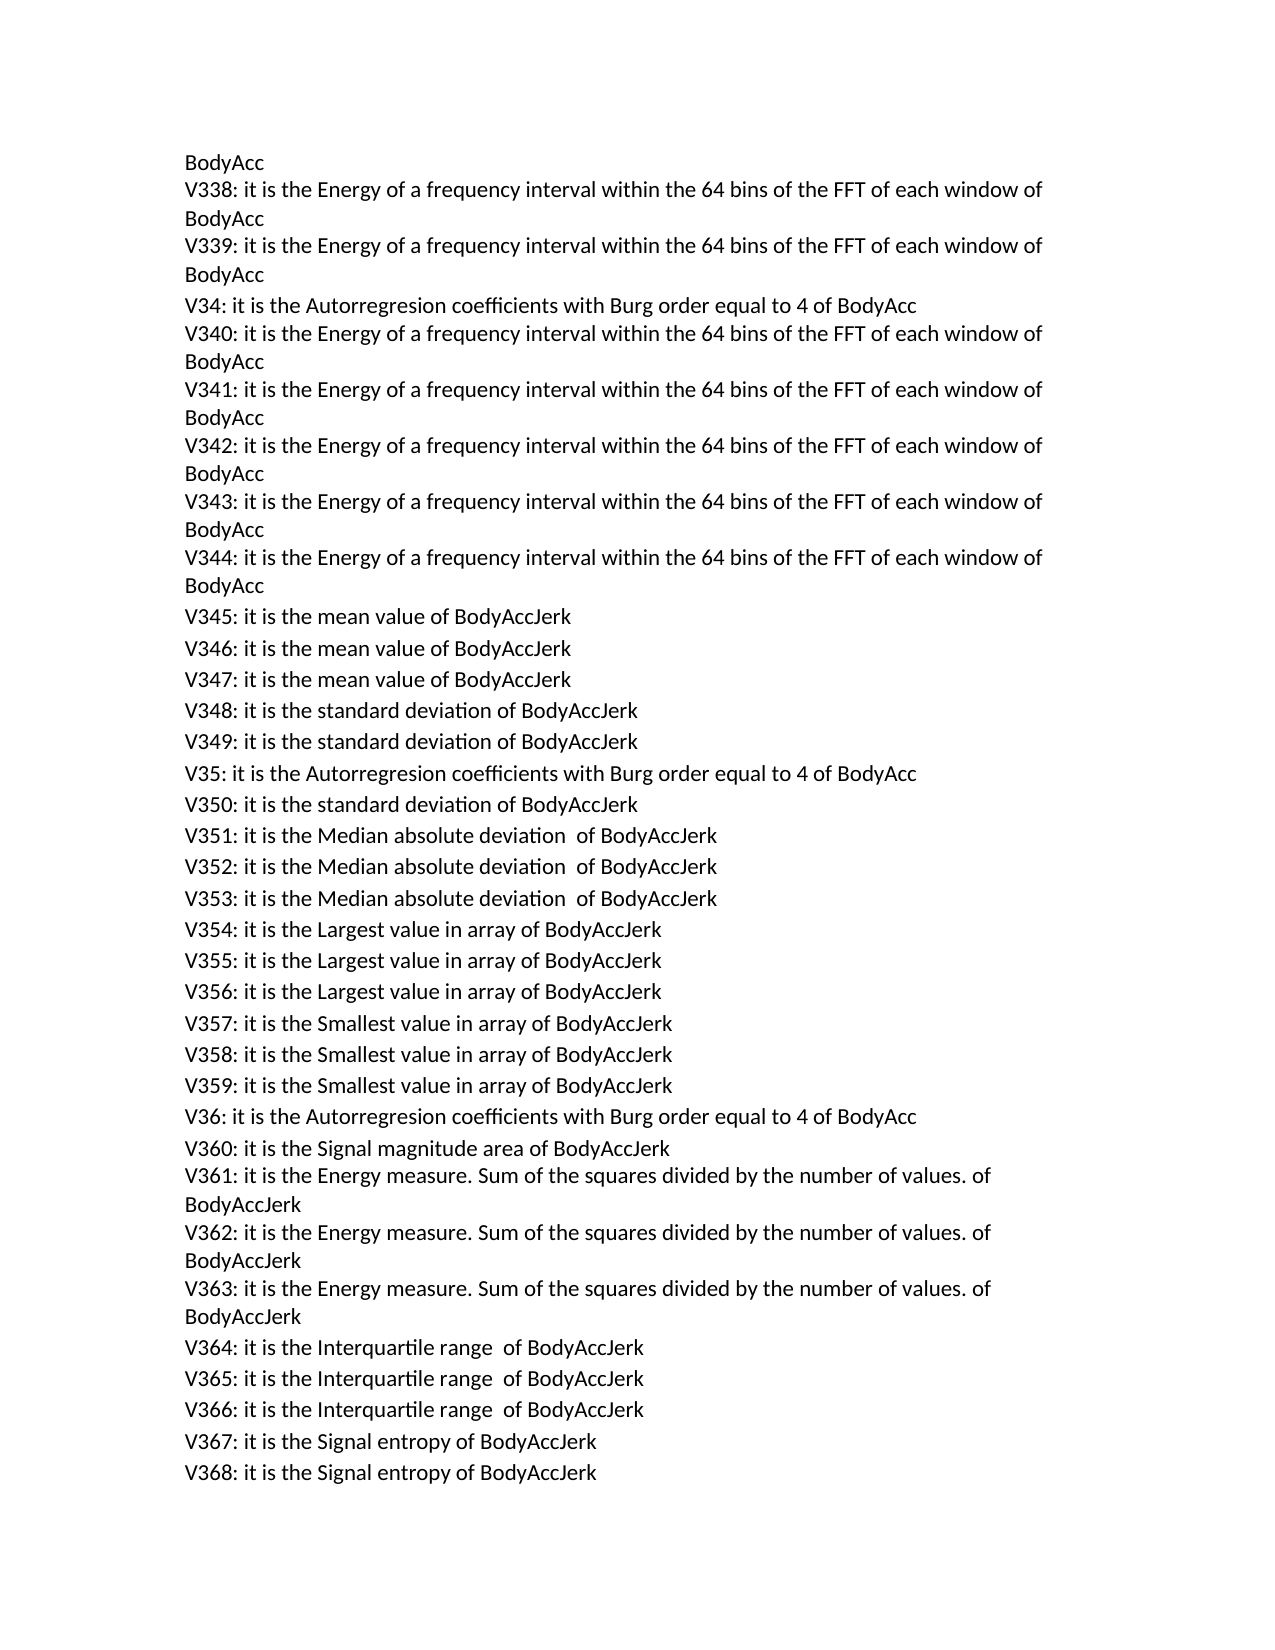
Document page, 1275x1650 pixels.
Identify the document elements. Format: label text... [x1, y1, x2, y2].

table_cell V354: it is the Largest value in array of BodyAccJerk [177, 912, 1098, 943]
table_cell V367: it is the Signal entropy of BodyAccJerk [177, 1424, 1098, 1455]
table_cell V366: it is the Interquartile range of BodyAccJerk [177, 1392, 1098, 1423]
table_cell V342: it is the Energy of a frequency interval within the 64 bins of the FFT of each window of BodyAcc [177, 431, 1098, 487]
table_cell V368: it is the Signal entropy of BodyAccJerk [177, 1455, 1098, 1486]
table_cell V347: it is the mean value of BodyAccJerk [177, 662, 1098, 693]
table_cell V349: it is the standard deviation of BodyAccJerk [177, 724, 1098, 755]
table_cell V359: it is the Smallest value in array of BodyAccJerk [177, 1068, 1098, 1099]
table_cell V363: it is the Energy measure. Sum of the squares divided by the number of values. of BodyAccJerk [177, 1274, 1098, 1330]
table_cell V362: it is the Energy measure. Sum of the squares divided by the number of values. of BodyAccJerk [177, 1218, 1098, 1274]
table_cell V350: it is the standard deviation of BodyAccJerk [177, 787, 1098, 818]
table_cell V344: it is the Energy of a frequency interval within the 64 bins of the FFT of each window of BodyAcc [177, 543, 1098, 599]
table_cell V356: it is the Largest value in array of BodyAccJerk [177, 974, 1098, 1005]
table_cell V339: it is the Energy of a frequency interval within the 64 bins of the FFT of each window of BodyAcc [177, 232, 1098, 288]
table_cell V341: it is the Energy of a frequency interval within the 64 bins of the FFT of each window of BodyAcc [177, 375, 1098, 431]
table_cell V358: it is the Smallest value in array of BodyAccJerk [177, 1037, 1098, 1068]
table_cell V35: it is the Autorregresion coefficients with Burg order equal to 4 of BodyAcc [177, 755, 1098, 787]
table_cell V353: it is the Median absolute deviation of BodyAccJerk [177, 880, 1098, 912]
table_cell V355: it is the Largest value in array of BodyAccJerk [177, 943, 1098, 974]
table_cell V340: it is the Energy of a frequency interval within the 64 bins of the FFT of each window of BodyAcc [177, 319, 1098, 375]
table_cell V34: it is the Autorregresion coefficients with Burg order equal to 4 of BodyAcc [177, 288, 1098, 319]
table_cell V352: it is the Median absolute deviation of BodyAccJerk [177, 849, 1098, 880]
table_cell V346: it is the mean value of BodyAccJerk [177, 630, 1098, 662]
table_cell BodyAcc [177, 148, 1098, 176]
table_cell V357: it is the Smallest value in array of BodyAccJerk [177, 1005, 1098, 1037]
table_cell V348: it is the standard deviation of BodyAccJerk [177, 693, 1098, 724]
table_cell V338: it is the Energy of a frequency interval within the 64 bins of the FFT of each window of BodyAcc [177, 176, 1098, 232]
table_cell V365: it is the Interquartile range of BodyAccJerk [177, 1361, 1098, 1392]
table_cell V361: it is the Energy measure. Sum of the squares divided by the number of values. of BodyAccJerk [177, 1162, 1098, 1218]
table_cell V343: it is the Energy of a frequency interval within the 64 bins of the FFT of each window of BodyAcc [177, 487, 1098, 543]
table_cell V360: it is the Signal magnitude area of BodyAccJerk [177, 1130, 1098, 1162]
table_cell V345: it is the mean value of BodyAccJerk [177, 599, 1098, 630]
table_cell V36: it is the Autorregresion coefficients with Burg order equal to 4 of BodyAcc [177, 1099, 1098, 1130]
table_cell V351: it is the Median absolute deviation of BodyAccJerk [177, 818, 1098, 849]
table_cell V364: it is the Interquartile range of BodyAccJerk [177, 1330, 1098, 1361]
